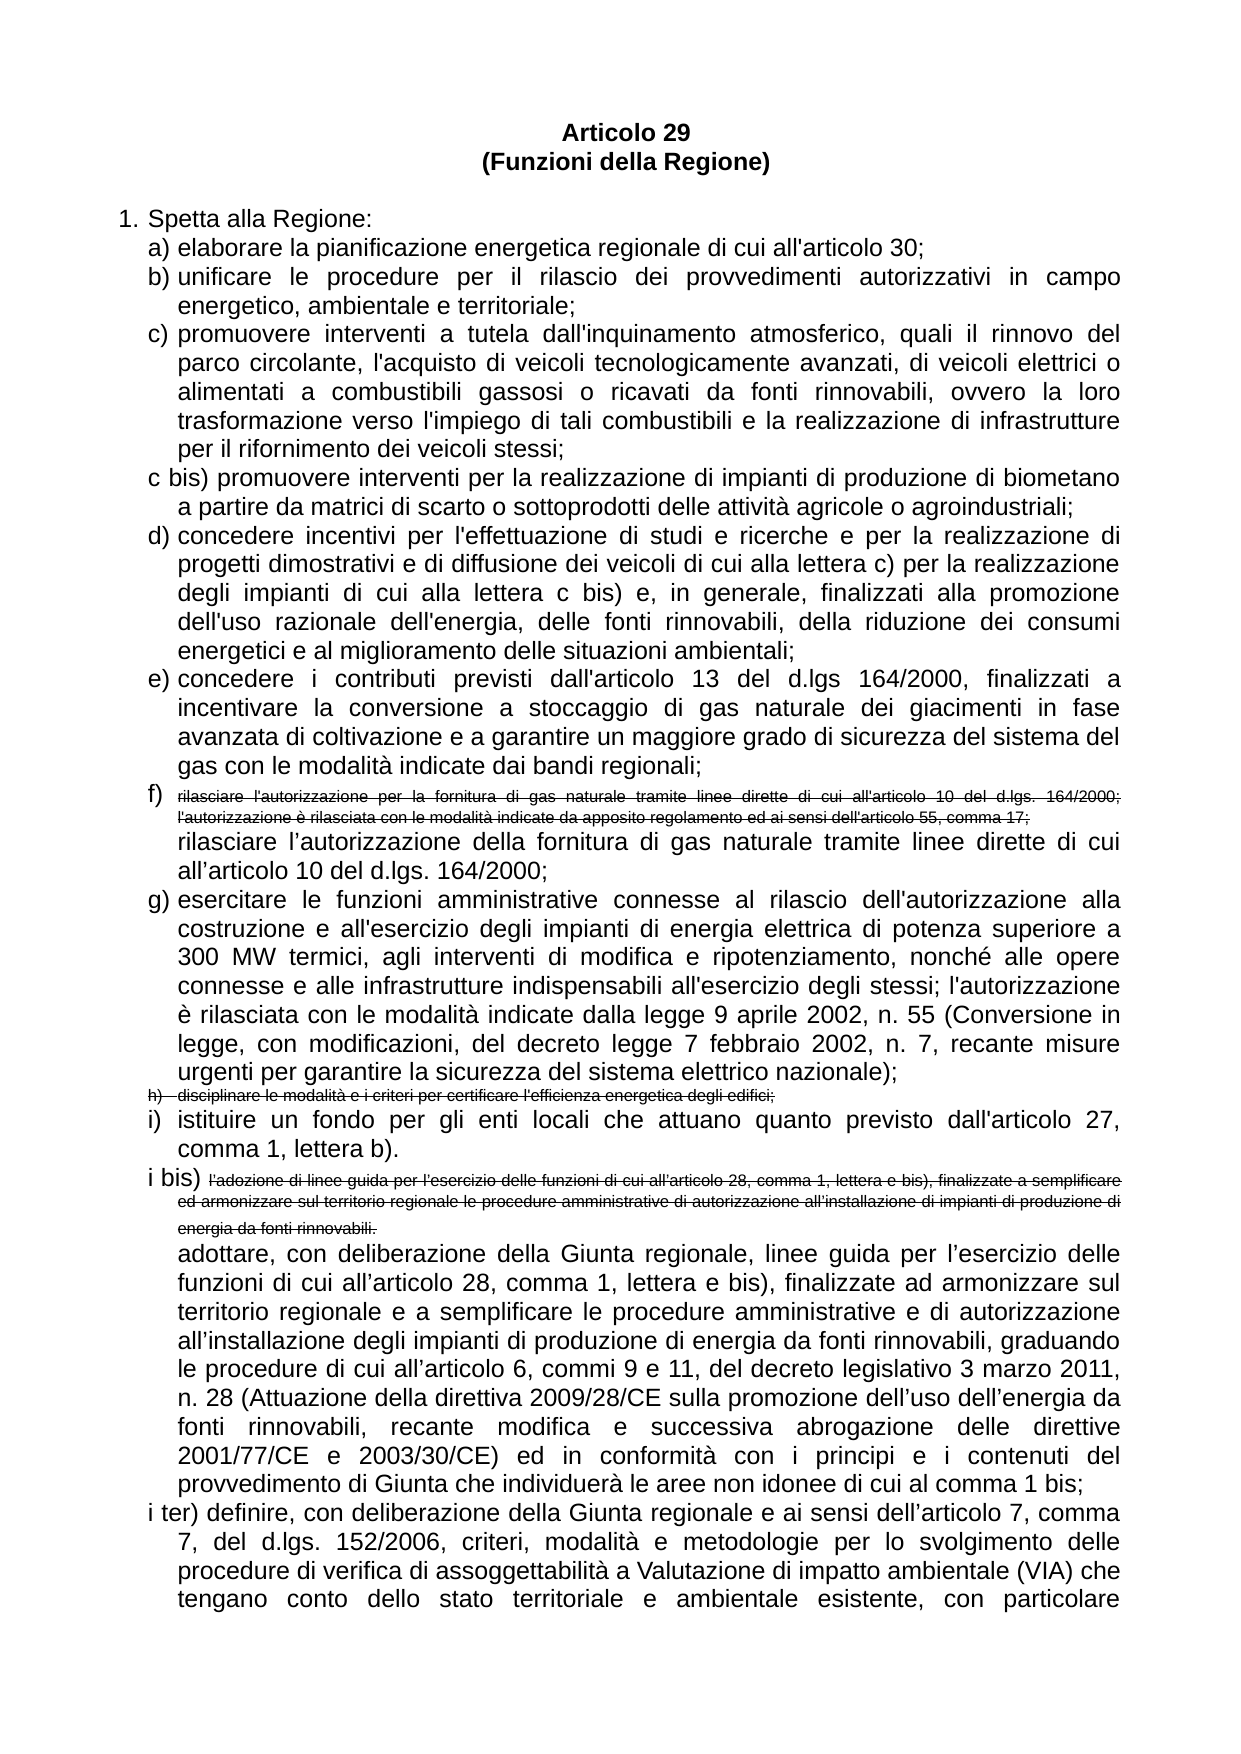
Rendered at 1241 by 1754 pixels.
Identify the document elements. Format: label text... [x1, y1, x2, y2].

text d) concedere incentivi per l'effettuazione di studi e ricerche e per la realizzazione di progetti dimostrativi e di diffusione dei veicoli di cui alla lettera c) per la realizzazione degli impianti di cui alla lettera c bis) e, in generale, finalizzati alla promozione dell'uso razionale dell'energia, delle fonti rinnovabili, della riduzione dei consumi energetici e al miglioramento delle situazioni ambientali; [148, 521, 1122, 664]
text h) disciplinare le modalità e i criteri per certificare l'efficienza energetica degli edifici; [148, 1086, 1122, 1105]
text i) istituire un fondo per gli enti locali che attuano quanto previsto dall'articolo 27, comma 1, lettera b). [148, 1105, 1122, 1163]
text f) rilasciare l'autorizzazione per la fornitura di gas naturale tramite linee dirette di cui all'articolo 10 del d.lgs. 164/2000; l'autorizzazione è rilasciata con le modalità indicate da apposito regolamento ed ai sensi dell'articolo 55, comma 17; [148, 779, 1122, 827]
text c bis) promuovere interventi per la realizzazione di impianti di produzione di biometano a partire da matrici di scarto o sottoprodotti delle attività agricole o agroindustriali; [148, 463, 1122, 521]
text 1. Spetta alla Regione: [118, 204, 1122, 233]
text g) esercitare le funzioni amministrative connesse al rilascio dell'autorizzazione alla costruzione e all'esercizio degli impianti di energia elettrica di potenza superiore a 300 MW termici, agli interventi di modifica e ripotenziamento, nonché alle opere connesse e alle infrastrutture indispensabili all'esercizio degli stessi; l'autorizzazione è rilasciata con le modalità indicate dalla legge 9 aprile 2002, n. 55 (Conversione in legge, con modificazioni, del decreto legge 7 febbraio 2002, n. 7, recante misure urgenti per garantire la sicurezza del sistema elettrico nazionale); [148, 885, 1122, 1086]
text e) concedere i contributi previsti dall'articolo 13 del d.lgs 164/2000, finalizzati a incentivare la conversione a stoccaggio di gas naturale dei giacimenti in fase avanzata di coltivazione e a garantire un maggiore grado di sicurezza del sistema del gas con le modalità indicate dai bandi regionali; [148, 664, 1122, 779]
text b) unificare le procedure per il rilascio dei provvedimenti autorizzativi in campo energetico, ambientale e territoriale; [148, 262, 1122, 319]
text adottare, con deliberazione della Giunta regionale, linee guida per l’esercizio delle funzioni di cui all’articolo 28, comma 1, lettera e bis), finalizzate ad armonizzare sul territorio regionale e a semplificare le procedure amministrative e di autorizzazione all’installazione degli impianti di produzione di energia da fonti rinnovabili, graduando le procedure di cui all’articolo 6, commi 9 e 11, del decreto legislativo 3 marzo 2011, n. 28 (Attuazione della direttiva 2009/28/CE sulla promozione dell’uso dell’energia da fonti rinnovabili, recante modifica e successiva abrogazione delle direttive 2001/77/CE e 2003/30/CE) ed in conformità con i principi e i contenuti del provvedimento di Giunta che individuerà le aree non idonee di cui al comma 1 bis; [148, 1239, 1122, 1498]
text rilasciare l’autorizzazione della fornitura di gas naturale tramite linee dirette di cui all’articolo 10 del d.lgs. 164/2000; [148, 827, 1122, 885]
text c) promuovere interventi a tutela dall'inquinamento atmosferico, quali il rinnovo del parco circolante, l'acquisto di veicoli tecnologicamente avanzati, di veicoli elettrici o alimentati a combustibili gassosi o ricavati da fonti rinnovabili, ovvero la loro trasformazione verso l'impiego di tali combustibili e la realizzazione di infrastrutture per il rifornimento dei veicoli stessi; [148, 319, 1122, 463]
text a) elaborare la pianificazione energetica regionale di cui all'articolo 30; [148, 233, 1122, 262]
text Articolo 29 [130, 118, 1122, 147]
text (Funzioni della Regione) [130, 147, 1122, 176]
text i ter) definire, con deliberazione della Giunta regionale e ai sensi dell’articolo 7, comma 7, del d.lgs. 152/2006, criteri, modalità e metodologie per lo svolgimento delle procedure di verifica di assoggettabilità a Valutazione di impatto ambientale (VIA) che tengano conto dello stato territoriale e ambientale esistente, con particolare [148, 1498, 1122, 1613]
text i bis) l’adozione di linee guida per l’esercizio delle funzioni di cui all’articolo 28, comma 1, lettera e bis), finalizzate a semplificare ed armonizzare sul territorio regionale le procedure amministrative di autorizzazione all’installazione di impianti di produzione di energia da fonti rinnovabili. [148, 1163, 1122, 1239]
